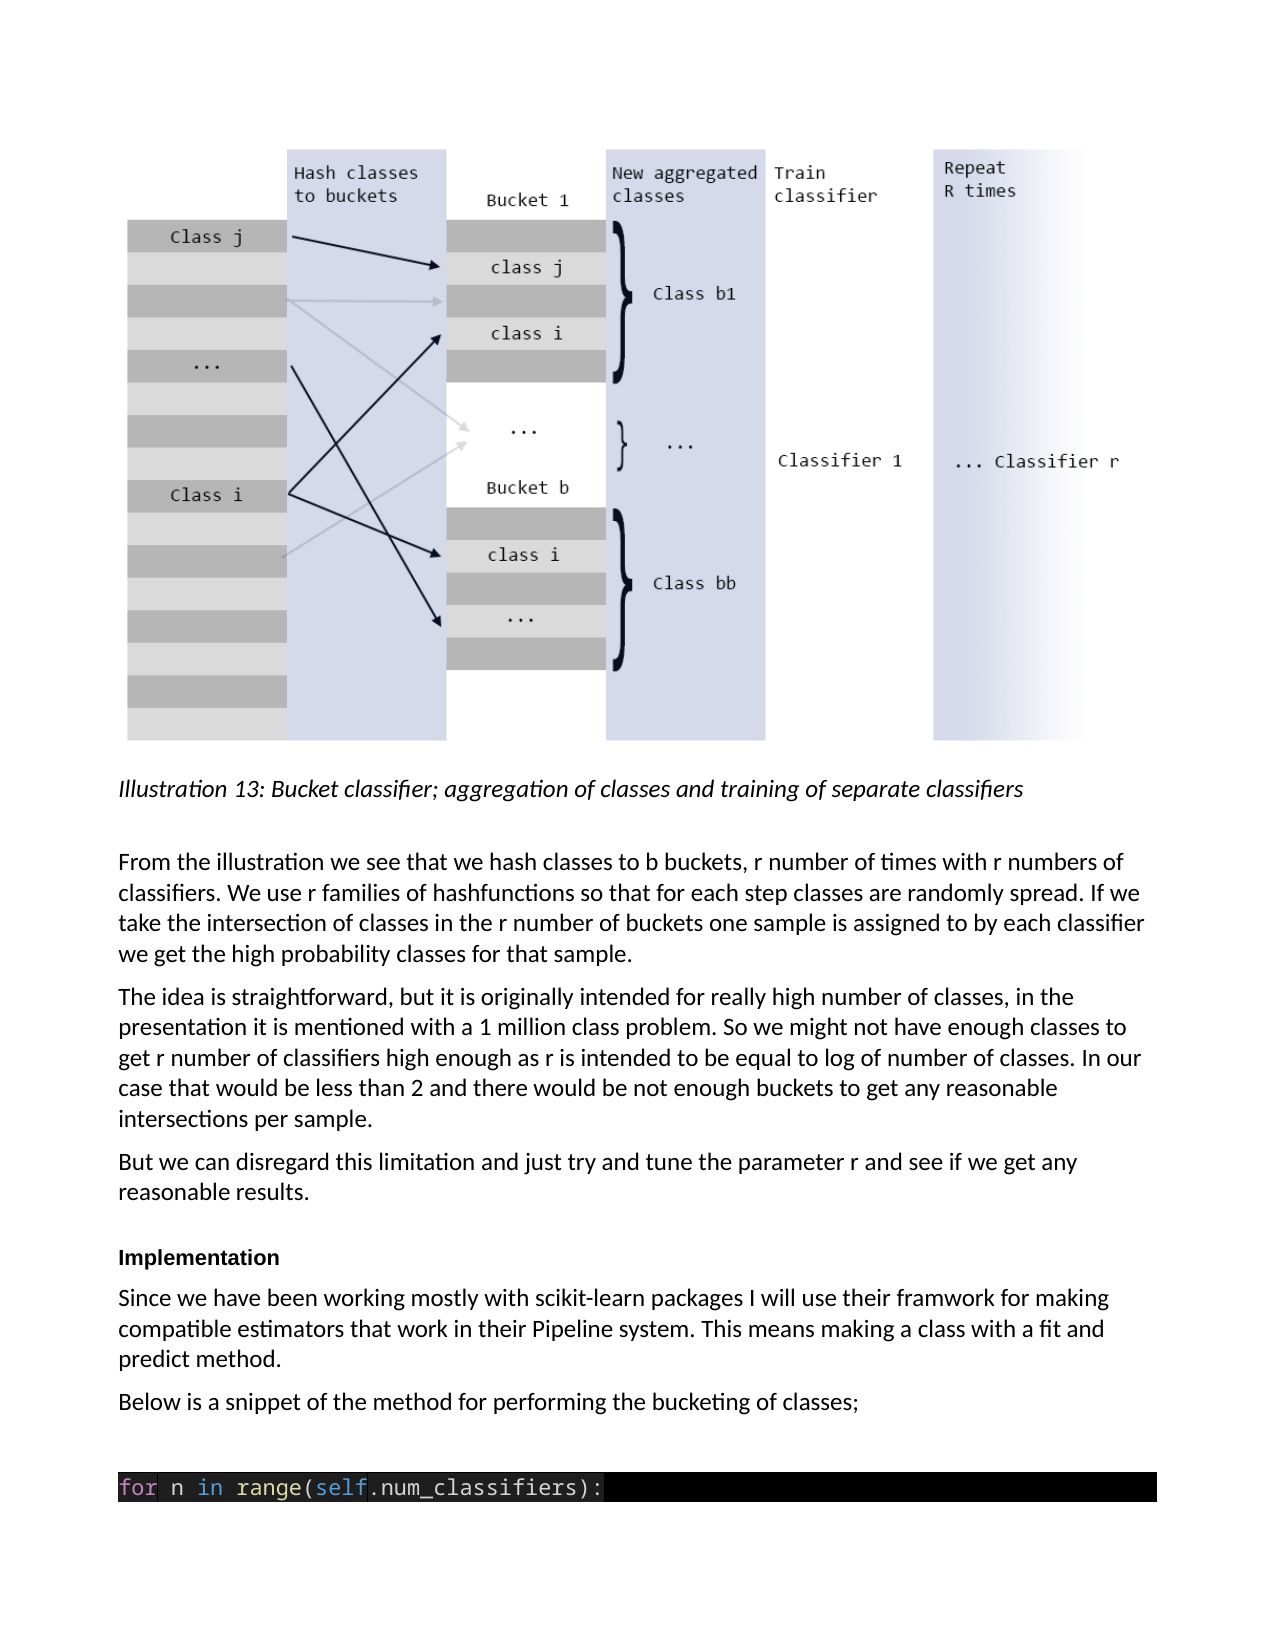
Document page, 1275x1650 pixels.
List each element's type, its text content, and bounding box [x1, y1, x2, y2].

subtitle Implementation [118, 1244, 1157, 1270]
text But we can disregard this limitation and just try and tune the parameter r and see if we get any reasonable results. [118, 1146, 1157, 1207]
text for n in range(self.num_classifiers): [118, 1472, 1157, 1502]
text Illustration 13: Bucket classifier; aggregation of classes and training of separate classifiers [118, 773, 1157, 803]
text Since we have been working mostly with scikit-learn packages I will use their framwork for making compatible estimators that work in their Pipeline system. This means making a class with a fit and predict method. [118, 1282, 1157, 1374]
text From the illustration we see that we hash classes to b buckets, r number of times with r numbers of classifiers. We use r families of hashfunctions so that for each step classes are randomly spread. If we take the intersection of classes in the r number of buckets one sample is assigned to by each classifier we get the high probability classes for that sample. [118, 846, 1157, 968]
text Below is a snippet of the method for performing the bucketing of classes; [118, 1386, 1157, 1417]
picture [118, 118, 1157, 773]
text The idea is straightforward, but it is originally intended for really high number of classes, in the presentation it is mentioned with a 1 million class problem. So we might not have enough classes to get r number of classifiers high enough as r is intended to be equal to log of number of classes. In our case that would be less than 2 and there would be not enough buckets to get any reasonable intersections per sample. [118, 981, 1157, 1133]
